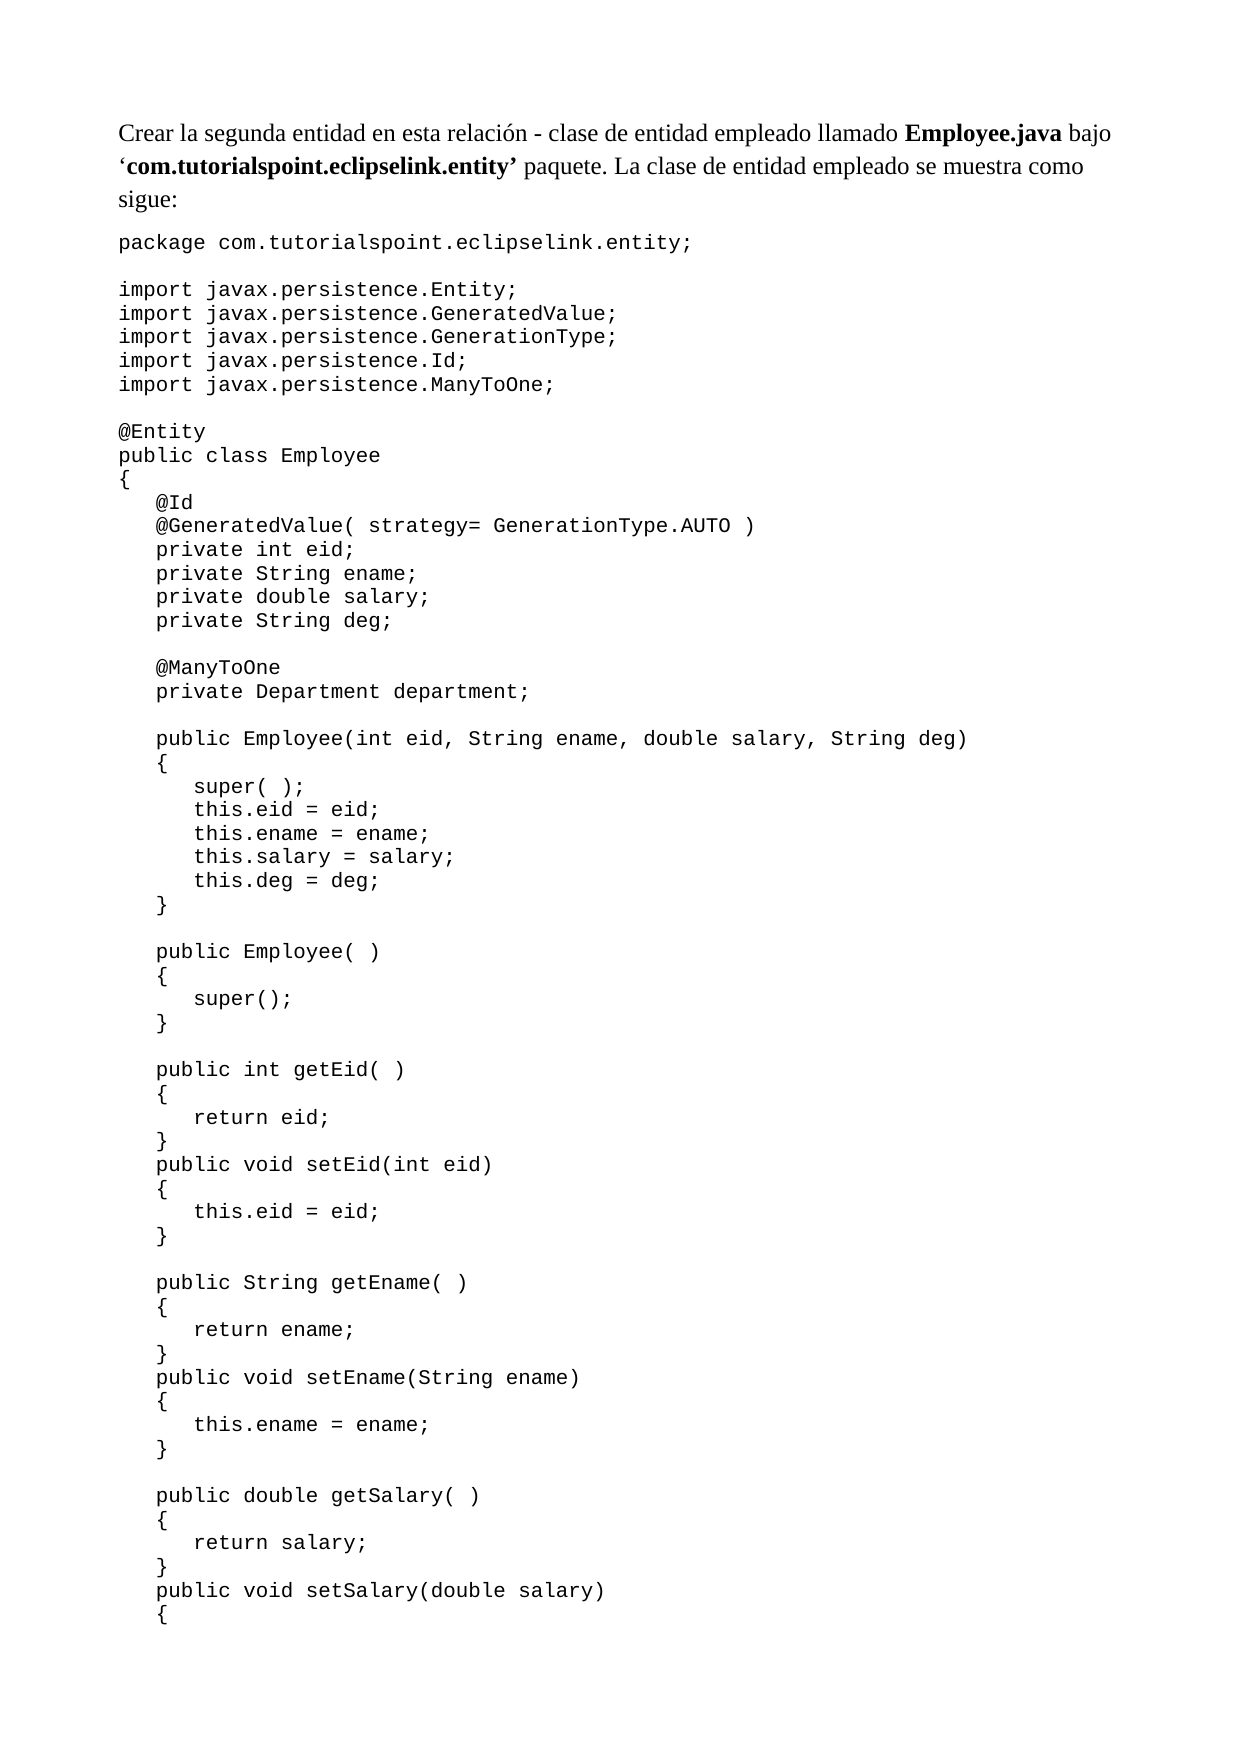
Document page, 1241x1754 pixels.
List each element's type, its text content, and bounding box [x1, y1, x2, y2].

text @ManyToOne [118, 657, 1122, 681]
text this.ename = ename; [118, 1414, 1122, 1438]
text public void setSalary(double salary) [118, 1579, 1122, 1603]
text this.salary = salary; [118, 847, 1122, 870]
text { [118, 1178, 1122, 1201]
text import javax.persistence.GenerationType; [118, 326, 1122, 350]
text } [118, 1343, 1122, 1367]
text @Entity [118, 421, 1122, 444]
text import javax.persistence.Id; [118, 350, 1122, 374]
text { [118, 1083, 1122, 1107]
text public Employee(int eid, String ename, double salary, String deg) [118, 728, 1122, 752]
text private double salary; [118, 586, 1122, 610]
text return eid; [118, 1107, 1122, 1130]
text private String deg; [118, 610, 1122, 634]
text this.eid = eid; [118, 1201, 1122, 1225]
text } [118, 1225, 1122, 1248]
text public double getSalary( ) [118, 1485, 1122, 1509]
text } [118, 1012, 1122, 1036]
text { [118, 1390, 1122, 1414]
text this.eid = eid; [118, 799, 1122, 823]
text { [118, 1296, 1122, 1319]
text this.ename = ename; [118, 823, 1122, 847]
text import javax.persistence.GeneratedValue; [118, 303, 1122, 326]
text Crear la segunda entidad en esta relación - clase de entidad empleado llamado Employee.java bajo ‘com.tutorialspoint.eclipselink.entity’ paquete. La clase de entidad empleado se muestra como sigue: [118, 118, 1122, 213]
text } [118, 1438, 1122, 1461]
text public class Employee [118, 444, 1122, 468]
text } [118, 1556, 1122, 1579]
text return ename; [118, 1319, 1122, 1343]
text { [118, 1509, 1122, 1532]
text import javax.persistence.Entity; [118, 279, 1122, 303]
text public void setEid(int eid) [118, 1154, 1122, 1178]
text private Department department; [118, 681, 1122, 705]
text return salary; [118, 1532, 1122, 1556]
text private int eid; [118, 539, 1122, 563]
text } [118, 1130, 1122, 1154]
text import javax.persistence.ManyToOne; [118, 374, 1122, 397]
text private String ename; [118, 563, 1122, 586]
text { [118, 468, 1122, 492]
text public String getEname( ) [118, 1272, 1122, 1296]
text @GeneratedValue( strategy= GenerationType.AUTO ) [118, 516, 1122, 539]
text public Employee( ) [118, 941, 1122, 965]
text public int getEid( ) [118, 1059, 1122, 1083]
text { [118, 1603, 1122, 1627]
text this.deg = deg; [118, 870, 1122, 894]
text } [118, 894, 1122, 917]
text super( ); [118, 776, 1122, 799]
text { [118, 752, 1122, 776]
text @Id [118, 492, 1122, 516]
text { [118, 965, 1122, 988]
text package com.tutorialspoint.eclipselink.entity; [118, 232, 1122, 255]
text public void setEname(String ename) [118, 1367, 1122, 1390]
text super(); [118, 988, 1122, 1012]
